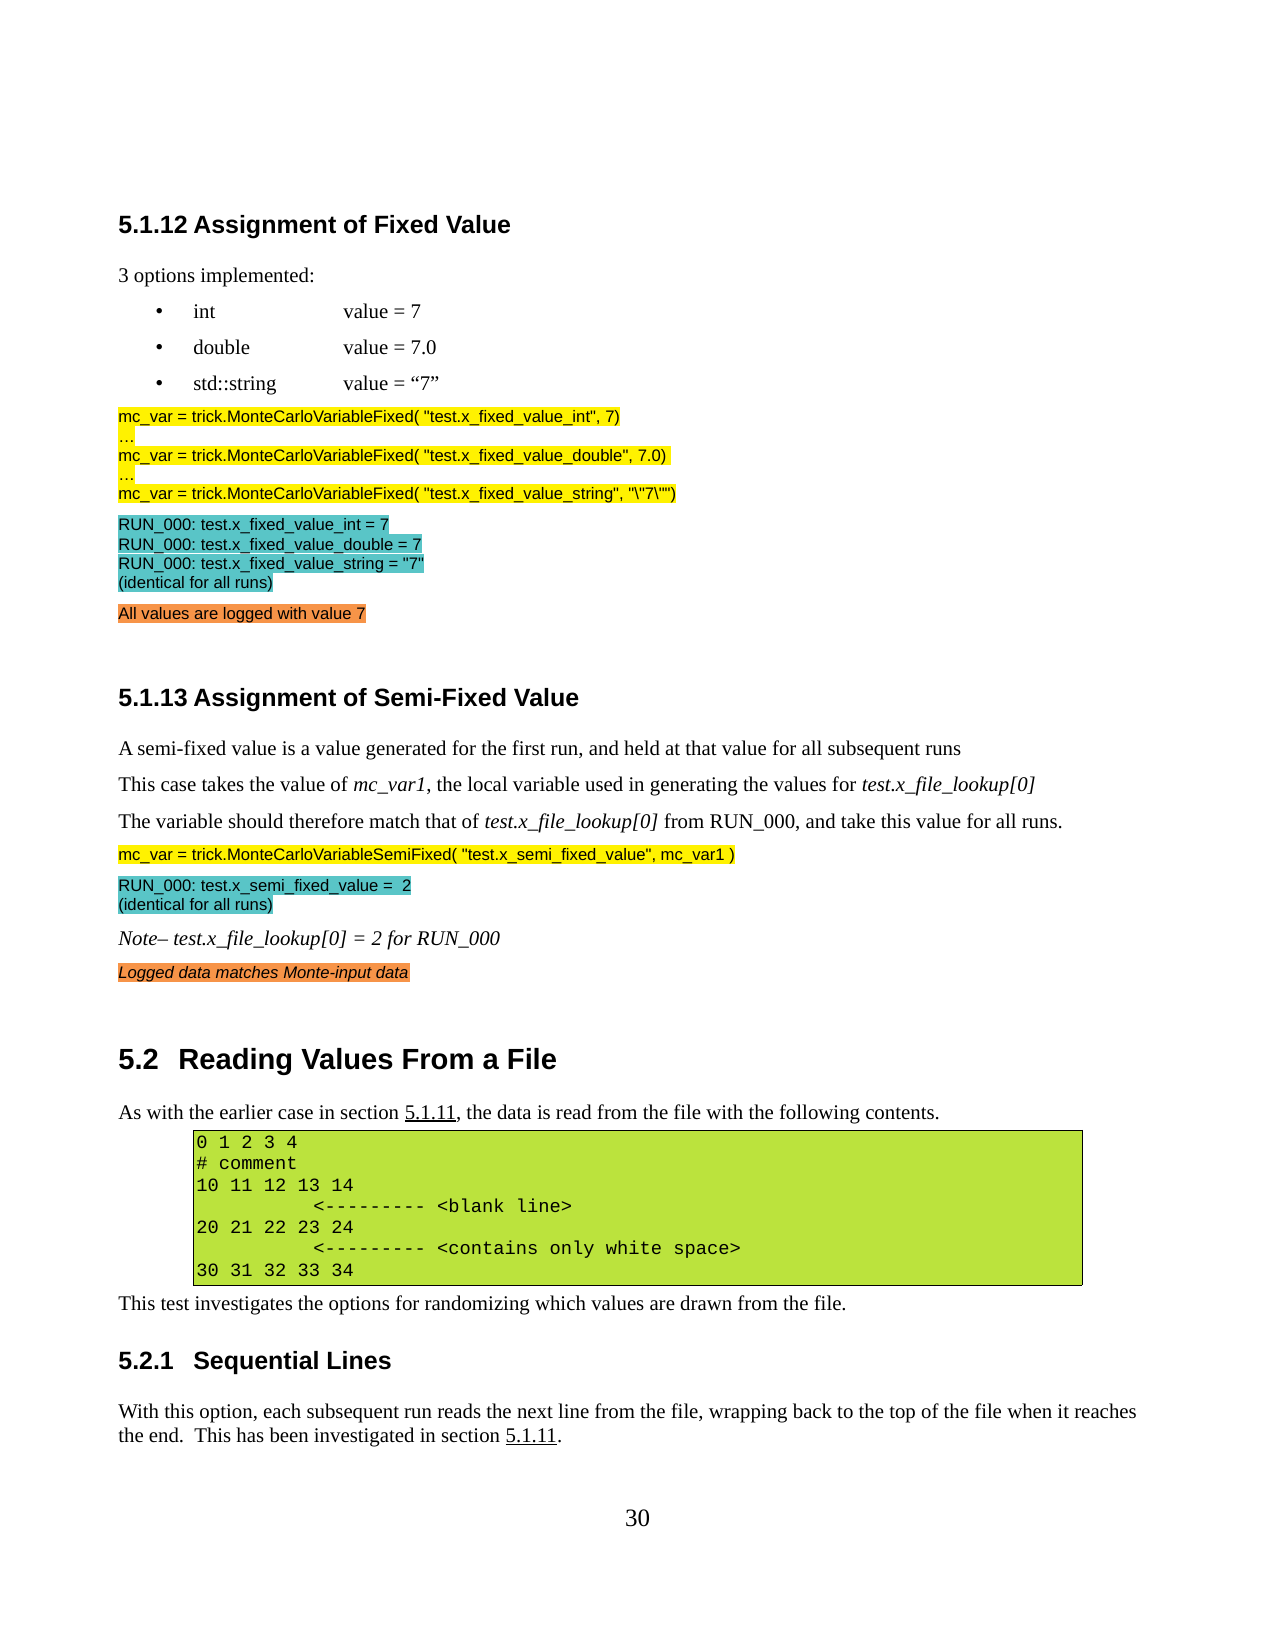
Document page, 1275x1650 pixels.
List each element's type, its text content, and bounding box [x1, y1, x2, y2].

text mc_var = trick.MonteCarloVariableFixed( "test.x_fixed_value_string", "\"7\"") [676, 484, 1157, 503]
list double value = 7.0 [156, 335, 1157, 359]
text mc_var = trick.MonteCarloVariableFixed( "test.x_fixed_value_double", 7.0) [671, 446, 1157, 465]
subtitle Reading Values From a File [118, 1042, 1157, 1076]
text 30 31 32 33 34 [194, 1257, 1082, 1285]
text Note– test.x_file_lookup[0] = 2 for RUN_000 [118, 926, 1157, 950]
text RUN_000: test.x_fixed_value_int = 7 [389, 515, 1157, 534]
text This test investigates the options for randomizing which values are drawn from the file. [118, 1291, 1157, 1315]
text 10 11 12 13 14 [297, 1172, 1082, 1193]
text … [135, 465, 1157, 484]
text RUN_000: test.x_fixed_value_double = 7 [422, 534, 1157, 553]
text All values are logged with value 7 [366, 604, 1157, 623]
text # comment [297, 1151, 1082, 1172]
text With this option, each subsequent run reads the next line from the file, wrapping back to the top of the file when it reaches the end. This has been investigated in section 5.1.11. [118, 1399, 1157, 1447]
subtitle Sequential Lines [118, 1346, 1157, 1375]
text RUN_000: test.x_fixed_value_string = "7" [118, 553, 1157, 573]
subtitle Assignment of Fixed Value [118, 210, 1157, 239]
text 20 21 22 23 24 [354, 1215, 1082, 1236]
text (identical for all runs) [273, 573, 1157, 592]
text As with the earlier case in section 5.1.11, the data is read from the file with the following contents. [118, 1099, 1157, 1124]
text 3 options implemented: [118, 263, 1157, 287]
text A semi-fixed value is a value generated for the first run, and held at that value for all subsequent runs [118, 736, 1157, 760]
text mc_var = trick.MonteCarloVariableFixed( "test.x_fixed_value_int", 7) [620, 407, 1157, 426]
text … [135, 426, 1157, 446]
text This case takes the value of mc_var1, the local variable used in generating the values for test.x_file_lookup[0] [118, 772, 1157, 796]
text <--------- <blank line> [354, 1193, 1082, 1215]
text mc_var = trick.MonteCarloVariableSemiFixed( "test.x_semi_fixed_value", mc_var1 ) [735, 845, 1157, 864]
text Logged data matches Monte-input data [118, 962, 1157, 982]
list int value = 7 [156, 299, 1157, 323]
text <--------- <contains only white space> [354, 1236, 1082, 1257]
text The variable should therefore match that of test.x_file_lookup[0] from RUN_000, and take this value for all runs. [118, 808, 1157, 833]
text RUN_000: test.x_semi_fixed_value = 2 [411, 876, 1157, 895]
subtitle Assignment of Semi-Fixed Value [118, 683, 1157, 712]
list std::string value = “7” [156, 371, 1157, 395]
text (identical for all runs) [273, 895, 1157, 914]
text 0 1 2 3 4 [194, 1131, 1082, 1151]
